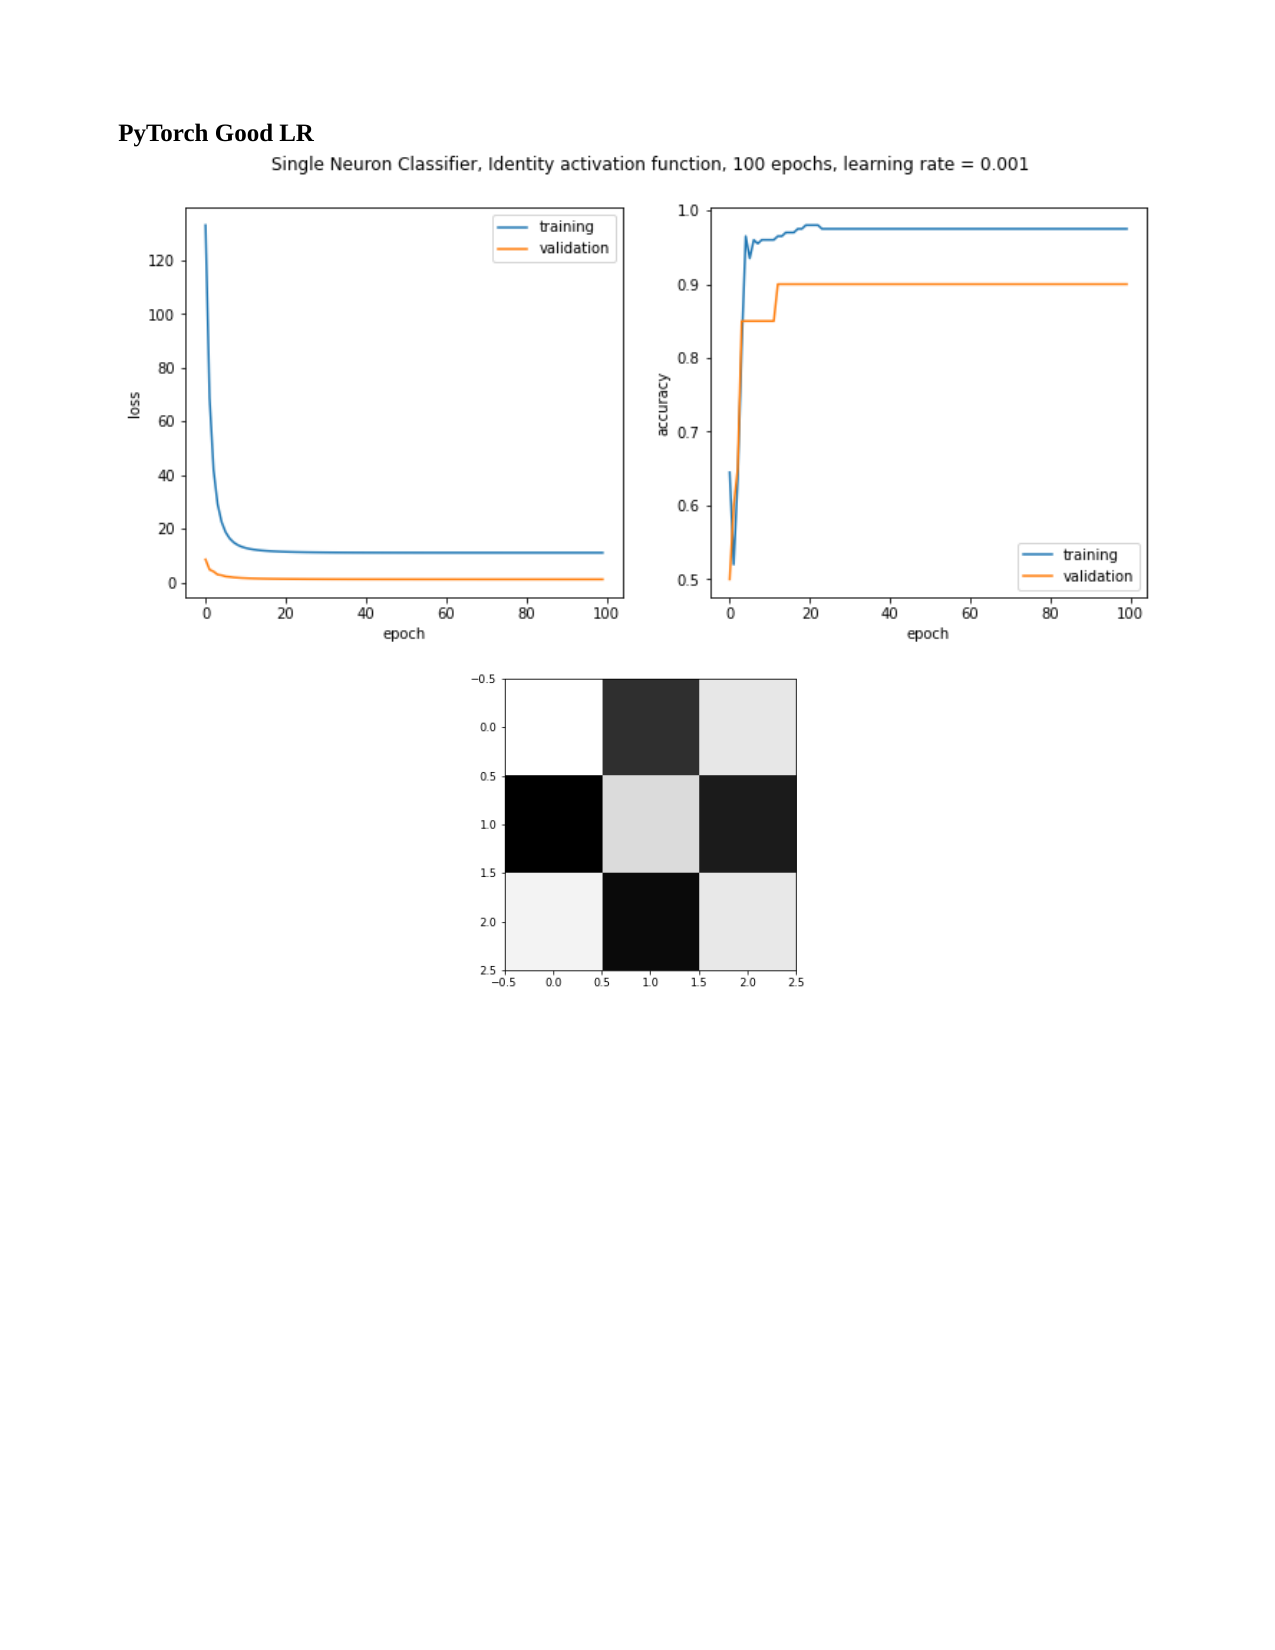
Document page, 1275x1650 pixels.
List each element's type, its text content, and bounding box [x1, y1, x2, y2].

picture [463, 667, 812, 996]
picture [118, 146, 1157, 652]
text PyTorch Good LR [118, 118, 1157, 146]
